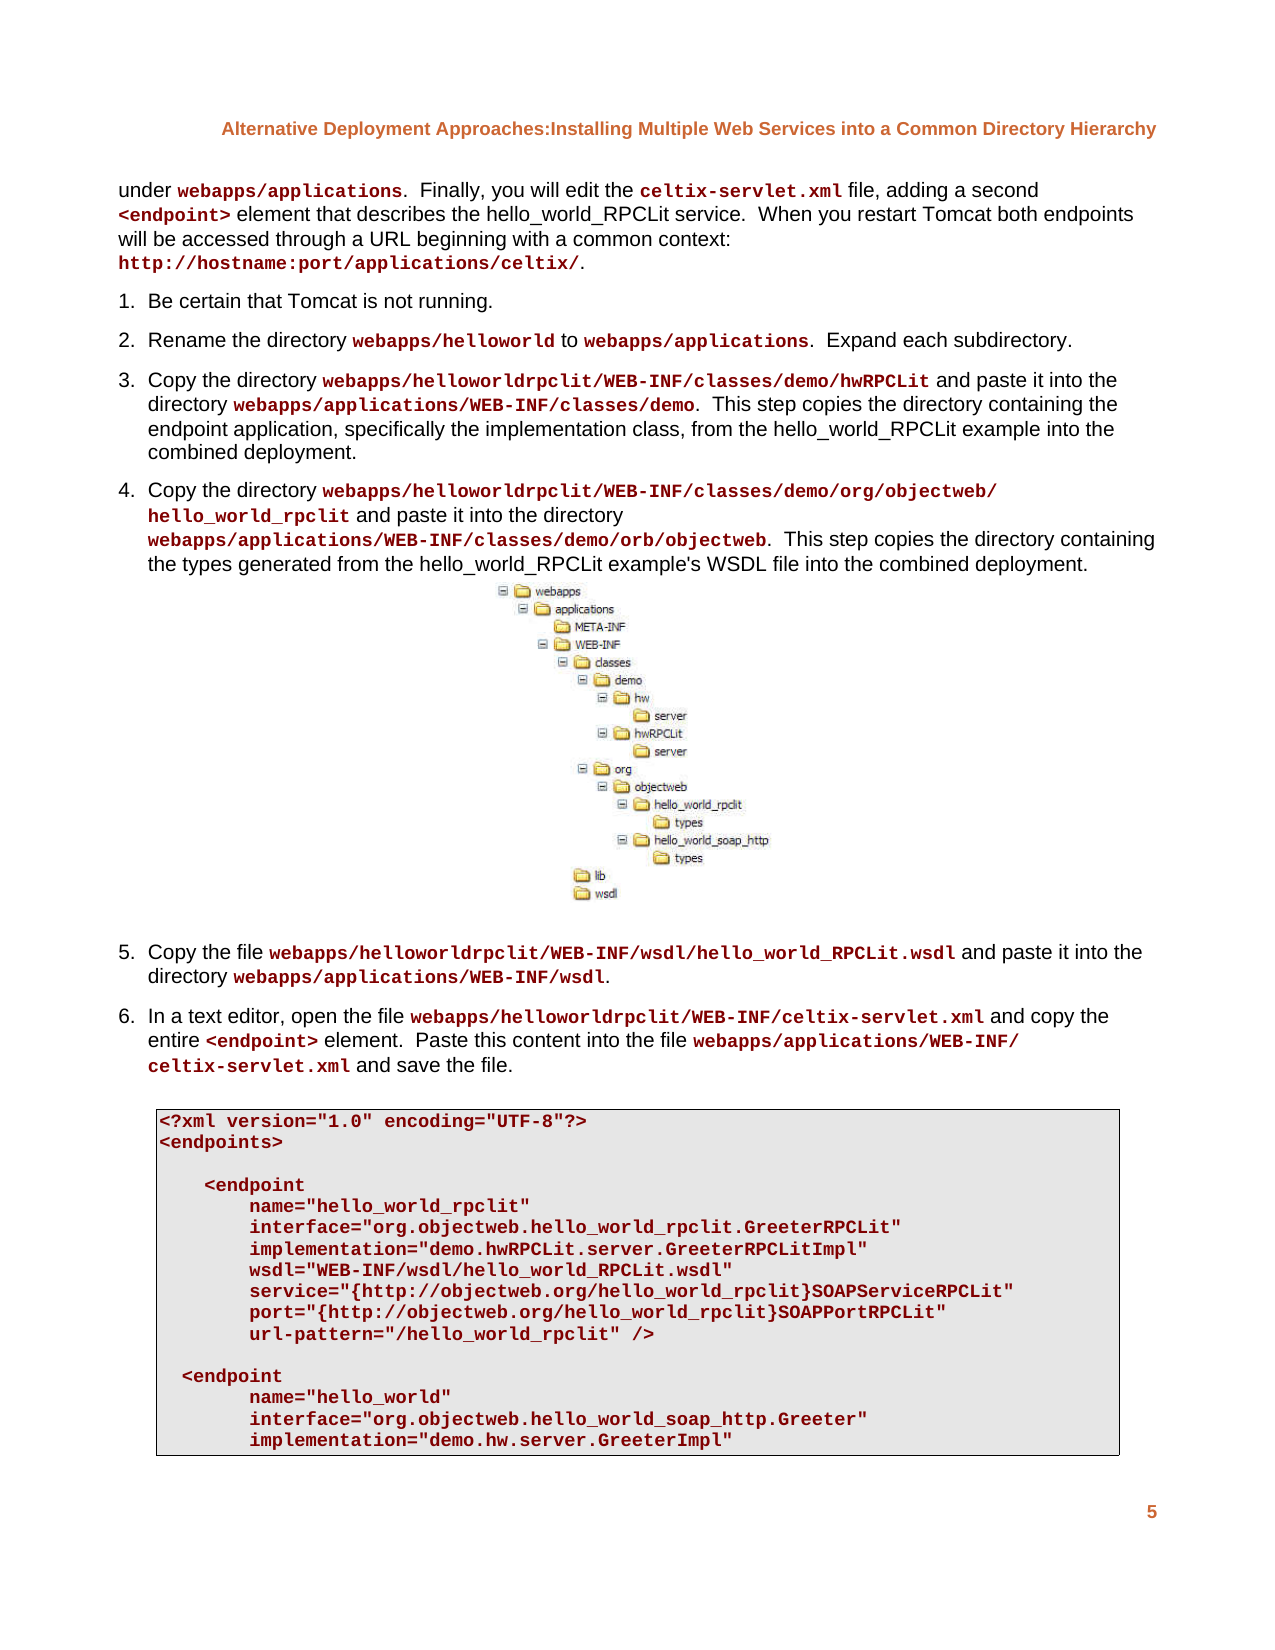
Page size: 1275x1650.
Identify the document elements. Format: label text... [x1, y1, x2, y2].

text port="{http://objectweb.org/hello_world_rpclit}SOAPPortRPCLit" [157, 1300, 1119, 1321]
text interface="org.objectweb.hello_world_soap_http.Greeter" [157, 1406, 1119, 1427]
text <endpoints> [157, 1130, 1119, 1151]
list Be certain that Tomcat is not running. [118, 290, 1157, 313]
list In a text editor, open the file webapps/helloworldrpclit/WEB-INF/celtix-servlet.xml and copy the entire <endpoint> element. Paste this content into the file webapps/applications/WEB-INF/ celtix-servlet.xml and save the file. [118, 1004, 1157, 1101]
text <endpoint [157, 1364, 1119, 1385]
text <?xml version="1.0" encoding="UTF-8"?> [157, 1110, 1119, 1130]
text name="hello_world_rpclit" [157, 1194, 1119, 1215]
text <endpoint [157, 1172, 1119, 1194]
text implementation="demo.hw.server.GreeterImpl" [157, 1427, 1119, 1455]
text name="hello_world" [157, 1385, 1119, 1406]
list Copy the directory webapps/helloworldrpclit/WEB-INF/classes/demo/hwRPCLit and paste it into the directory webapps/applications/WEB-INF/classes/demo. This step copies the directory containing the endpoint application, specifically the implementation class, from the hello_world_RPCLit example into the combined deployment. [118, 368, 1157, 464]
picture [487, 582, 788, 903]
list Copy the directory webapps/helloworldrpclit/WEB-INF/classes/demo/org/objectweb/ hello_world_rpclit and paste it into the directory webapps/applications/WEB-INF/classes/demo/orb/objectweb. This step copies the directory containing the types generated from the hello_world_RPCLit example's WSDL file into the combined deployment. [118, 479, 1157, 575]
text under webapps/applications. Finally, you will edit the celtix-servlet.xml file, adding a second <endpoint> element that describes the hello_world_RPCLit service. When you restart Tomcat both endpoints will be accessed through a URL beginning with a common context: http://hostname:port/applications/celtix/. [118, 178, 1157, 275]
text implementation="demo.hwRPCLit.server.GreeterRPCLitImpl" [157, 1236, 1119, 1257]
list Rename the directory webapps/helloworld to webapps/applications. Expand each subdirectory. [118, 329, 1157, 353]
text wsdl="WEB-INF/wsdl/hello_world_RPCLit.wsdl" [157, 1257, 1119, 1279]
text interface="org.objectweb.hello_world_rpclit.GreeterRPCLit" [157, 1215, 1119, 1236]
list Copy the file webapps/helloworldrpclit/WEB-INF/wsdl/hello_world_RPCLit.wsdl and paste it into the directory webapps/applications/WEB-INF/wsdl. [118, 941, 1157, 989]
text service="{http://objectweb.org/hello_world_rpclit}SOAPServiceRPCLit" [157, 1279, 1119, 1300]
text url-pattern="/hello_world_rpclit" /> [157, 1321, 1119, 1342]
